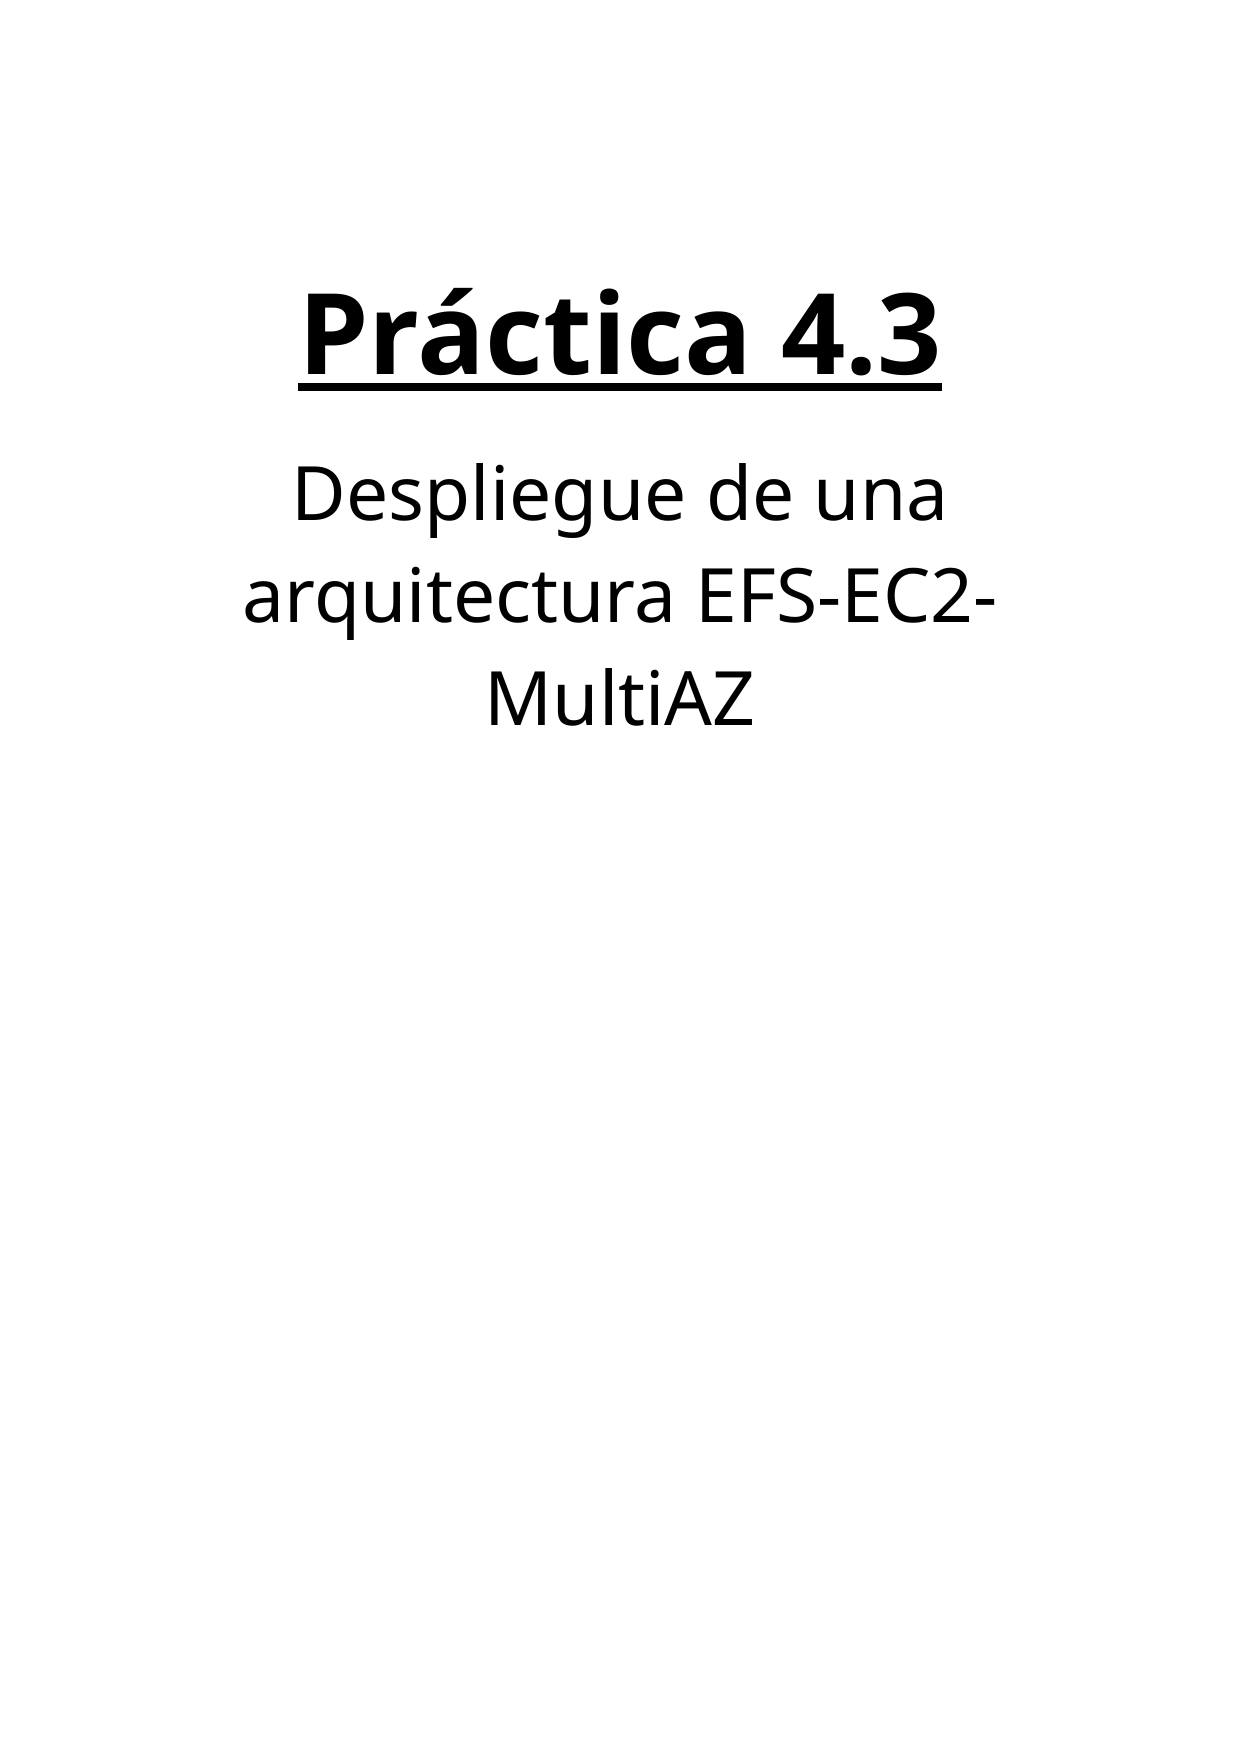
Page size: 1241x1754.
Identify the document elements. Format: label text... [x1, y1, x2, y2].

subtitle Práctica 4.3 [118, 254, 1122, 407]
subtitle Despliegue de una arquitectura EFS-EC2-MultiAZ [118, 441, 1122, 747]
